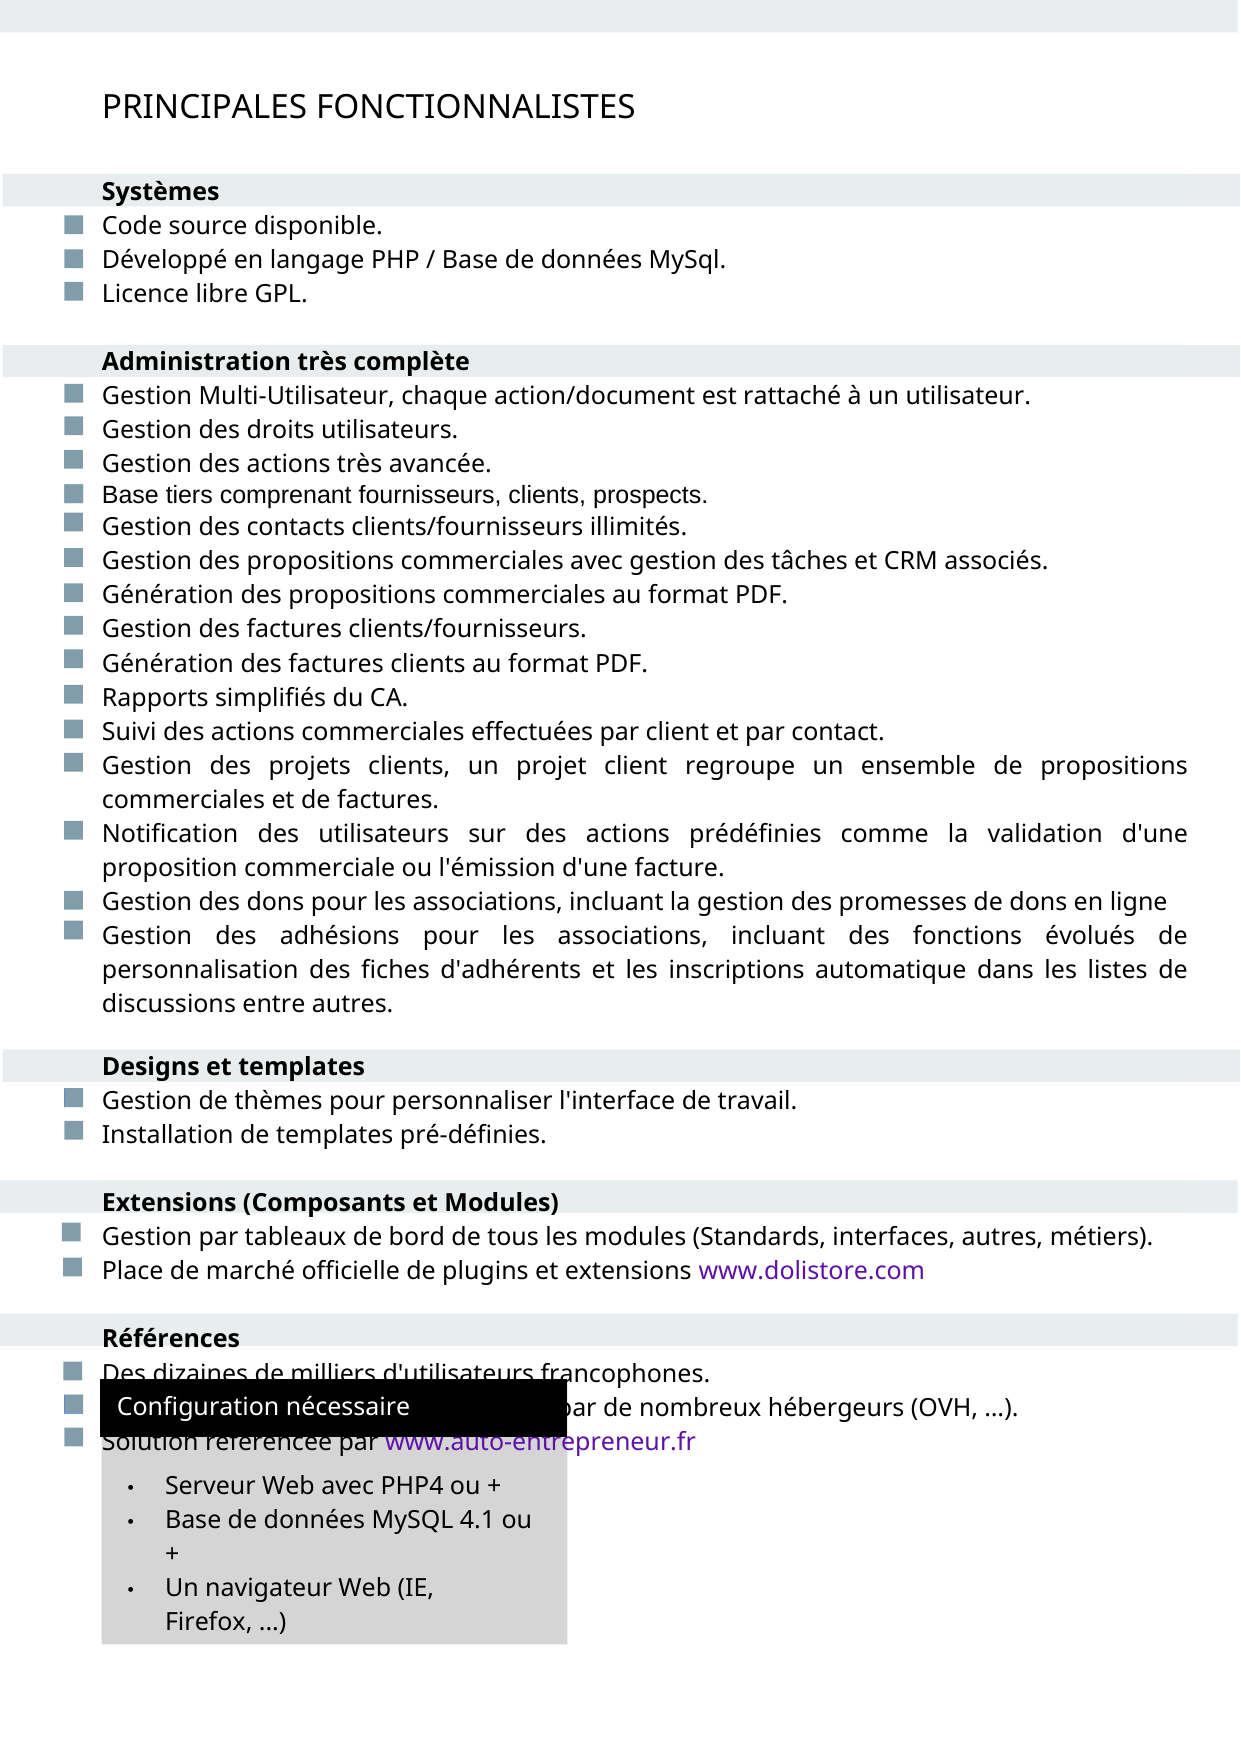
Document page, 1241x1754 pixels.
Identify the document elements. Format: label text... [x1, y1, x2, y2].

text Gestion des adhésions pour les associations, incluant des fonctions évolués de personnalisation des fiches d'adhérents et les inscriptions automatique dans les listes de discussions entre autres. [102, 918, 1189, 1020]
text Installation de templates pré-définies. [102, 1117, 1189, 1151]
text Rapports simplifiés du CA. [102, 679, 1189, 713]
list Base de données MySQL 4.1 ou + [127, 1502, 539, 1570]
text Gestion des droits utilisateurs. [102, 412, 1189, 446]
text Suivi des actions commerciales effectuées par client et par contact. [102, 713, 1189, 747]
text Gestion des actions très avancée. [102, 446, 1189, 480]
text Gestion des projets clients, un projet client regroupe un ensemble de propositions commerciales et de factures. [102, 747, 1189, 816]
text Gestion des dons pour les associations, incluant la gestion des promesses de dons en ligne [102, 884, 1189, 918]
text Génération des factures clients au format PDF. [102, 645, 1189, 679]
text Gestion Multi-Utilisateur, chaque action/document est rattaché à un utilisateur. [102, 378, 1189, 412]
text PRINCIPALES FONCTIONNALISTES [102, 83, 1189, 128]
text Gestion des factures clients/fournisseurs. [102, 611, 1189, 645]
text Génération des propositions commerciales au format PDF. [102, 577, 1189, 611]
text Gestion par tableaux de bord de tous les modules (Standards, interfaces, autres, métiers). [102, 1219, 1189, 1253]
text Des dizaines de milliers d'utilisateurs francophones. [102, 1355, 1189, 1389]
text Configuration nécessaire [117, 1388, 551, 1422]
text Extensions (Composants et Modules) [102, 1213, 1189, 1219]
text Références [102, 1346, 1189, 1355]
list Serveur Web avec PHP4 ou + [127, 1468, 539, 1502]
text Solution référencée par www.auto-entrepreneur.fr [568, 1423, 1189, 1457]
text Gestion de thèmes pour personnaliser l'interface de travail. [102, 1083, 1189, 1117]
text Notification des utilisateurs sur des actions prédéfinies comme la validation d'une proposition commerciale ou l'émission d'une facture. [102, 816, 1189, 884]
text Base tiers comprenant fournisseurs, clients, prospects. [102, 480, 1189, 509]
text Solution choisie et offerte en standard par de nombreux hébergeurs (OVH, …). [568, 1389, 1189, 1423]
text Gestion des propositions commerciales avec gestion des tâches et CRM associés. [102, 543, 1189, 577]
text Développé en langage PHP / Base de données MySql. [102, 242, 1189, 276]
text Licence libre GPL. [102, 276, 1189, 310]
text Code source disponible. [102, 208, 1189, 242]
text Gestion des contacts clients/fournisseurs illimités. [102, 509, 1189, 543]
list Un navigateur Web (IE, Firefox, ...) [127, 1570, 539, 1638]
text Place de marché officielle de plugins et extensions www.dolistore.com [102, 1253, 1189, 1287]
